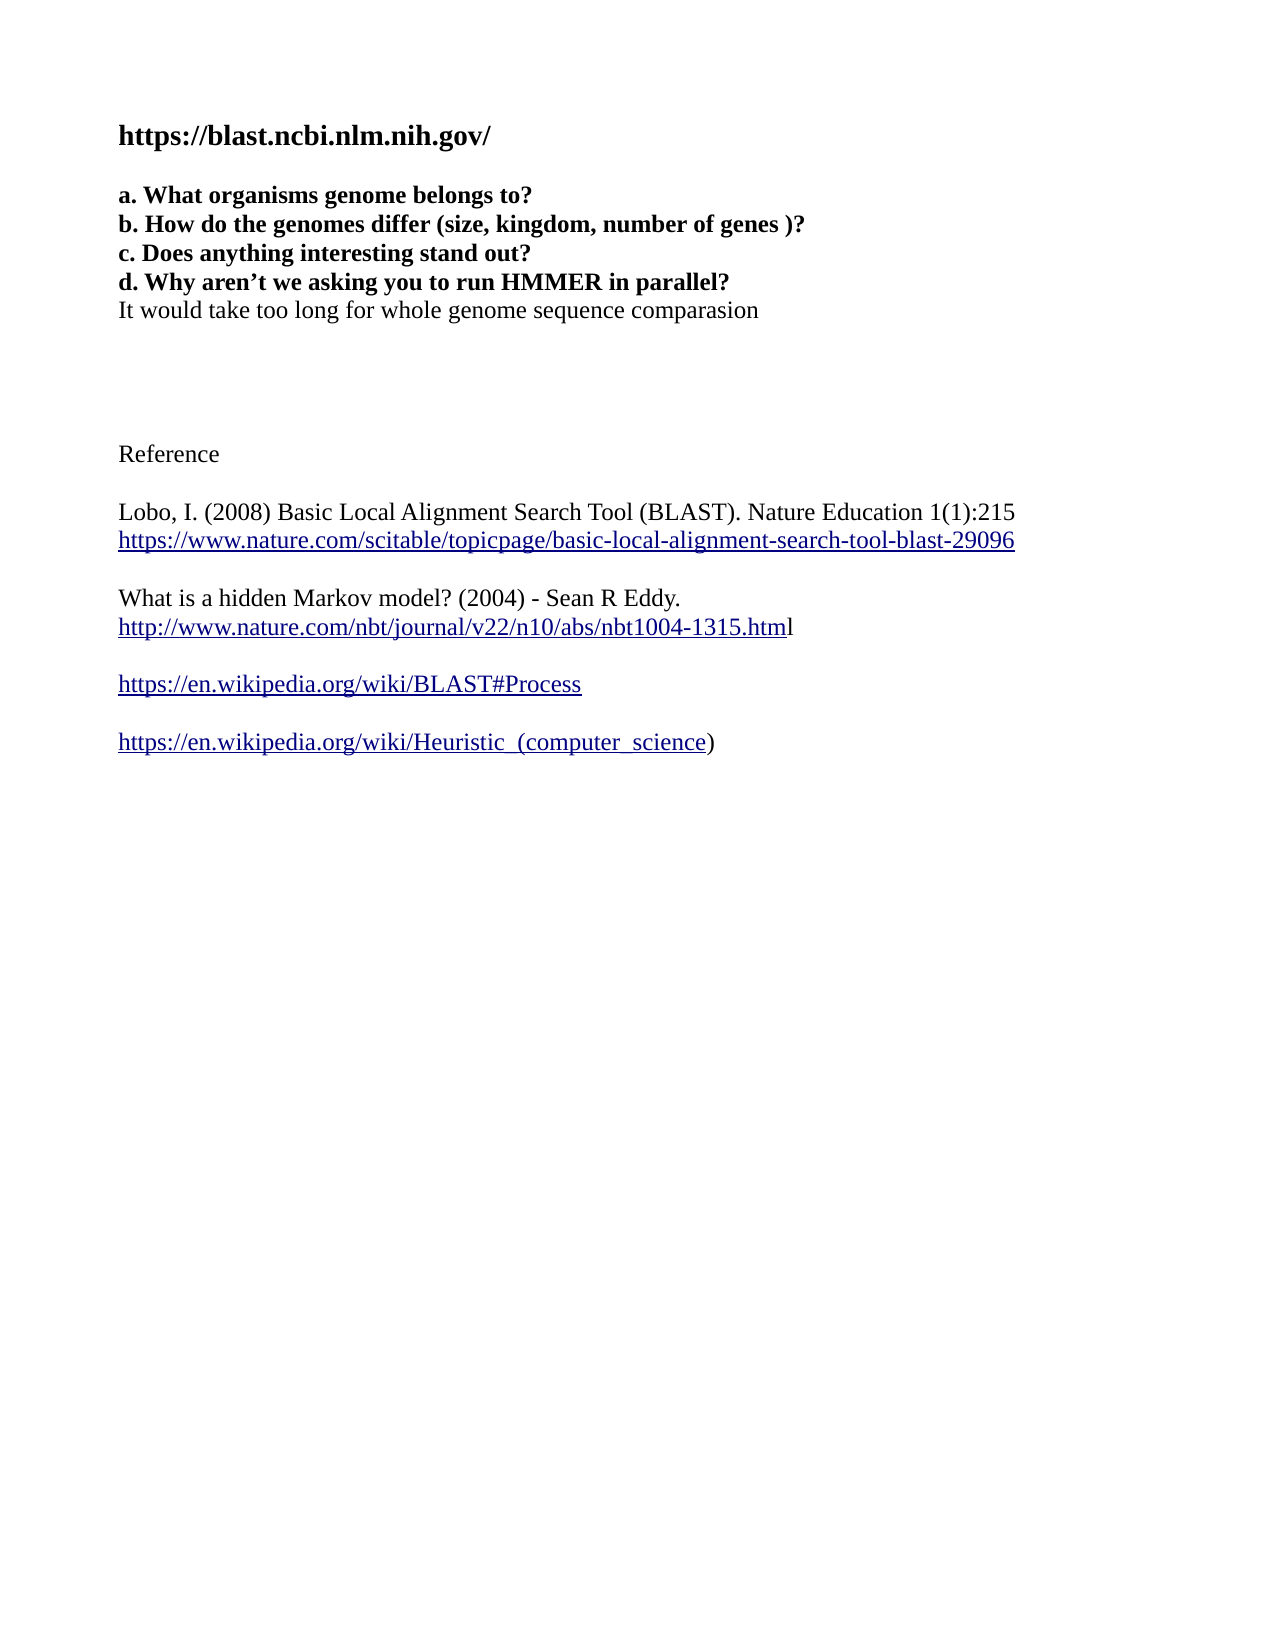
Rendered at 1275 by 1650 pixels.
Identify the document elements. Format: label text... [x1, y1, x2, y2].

text c. Does anything interesting stand out? [118, 238, 1157, 267]
text Reference [118, 439, 1157, 468]
text a. What organisms genome belongs to? [118, 180, 1157, 209]
text https://blast.ncbi.nlm.nih.gov/ [118, 118, 1157, 152]
text What is a hidden Markov model? (2004) - Sean R Eddy. http://www.nature.com/nbt/journal/v22/n10/abs/nbt1004-1315.html [118, 583, 1157, 640]
text https://en.wikipedia.org/wiki/Heuristic_(computer_science) [118, 727, 1157, 755]
text https://www.nature.com/scitable/topicpage/basic-local-alignment-search-tool-blast-29096 [118, 525, 1157, 554]
text https://en.wikipedia.org/wiki/BLAST#Process [118, 669, 1157, 698]
text b. How do the genomes differ (size, kingdom, number of genes )? [118, 209, 1157, 238]
text Lobo, I. (2008) Basic Local Alignment Search Tool (BLAST). Nature Education 1(1):215 [118, 497, 1157, 525]
text d. Why aren’t we asking you to run HMMER in parallel? [118, 267, 1157, 295]
text It would take too long for whole genome sequence comparasion [118, 295, 1157, 324]
